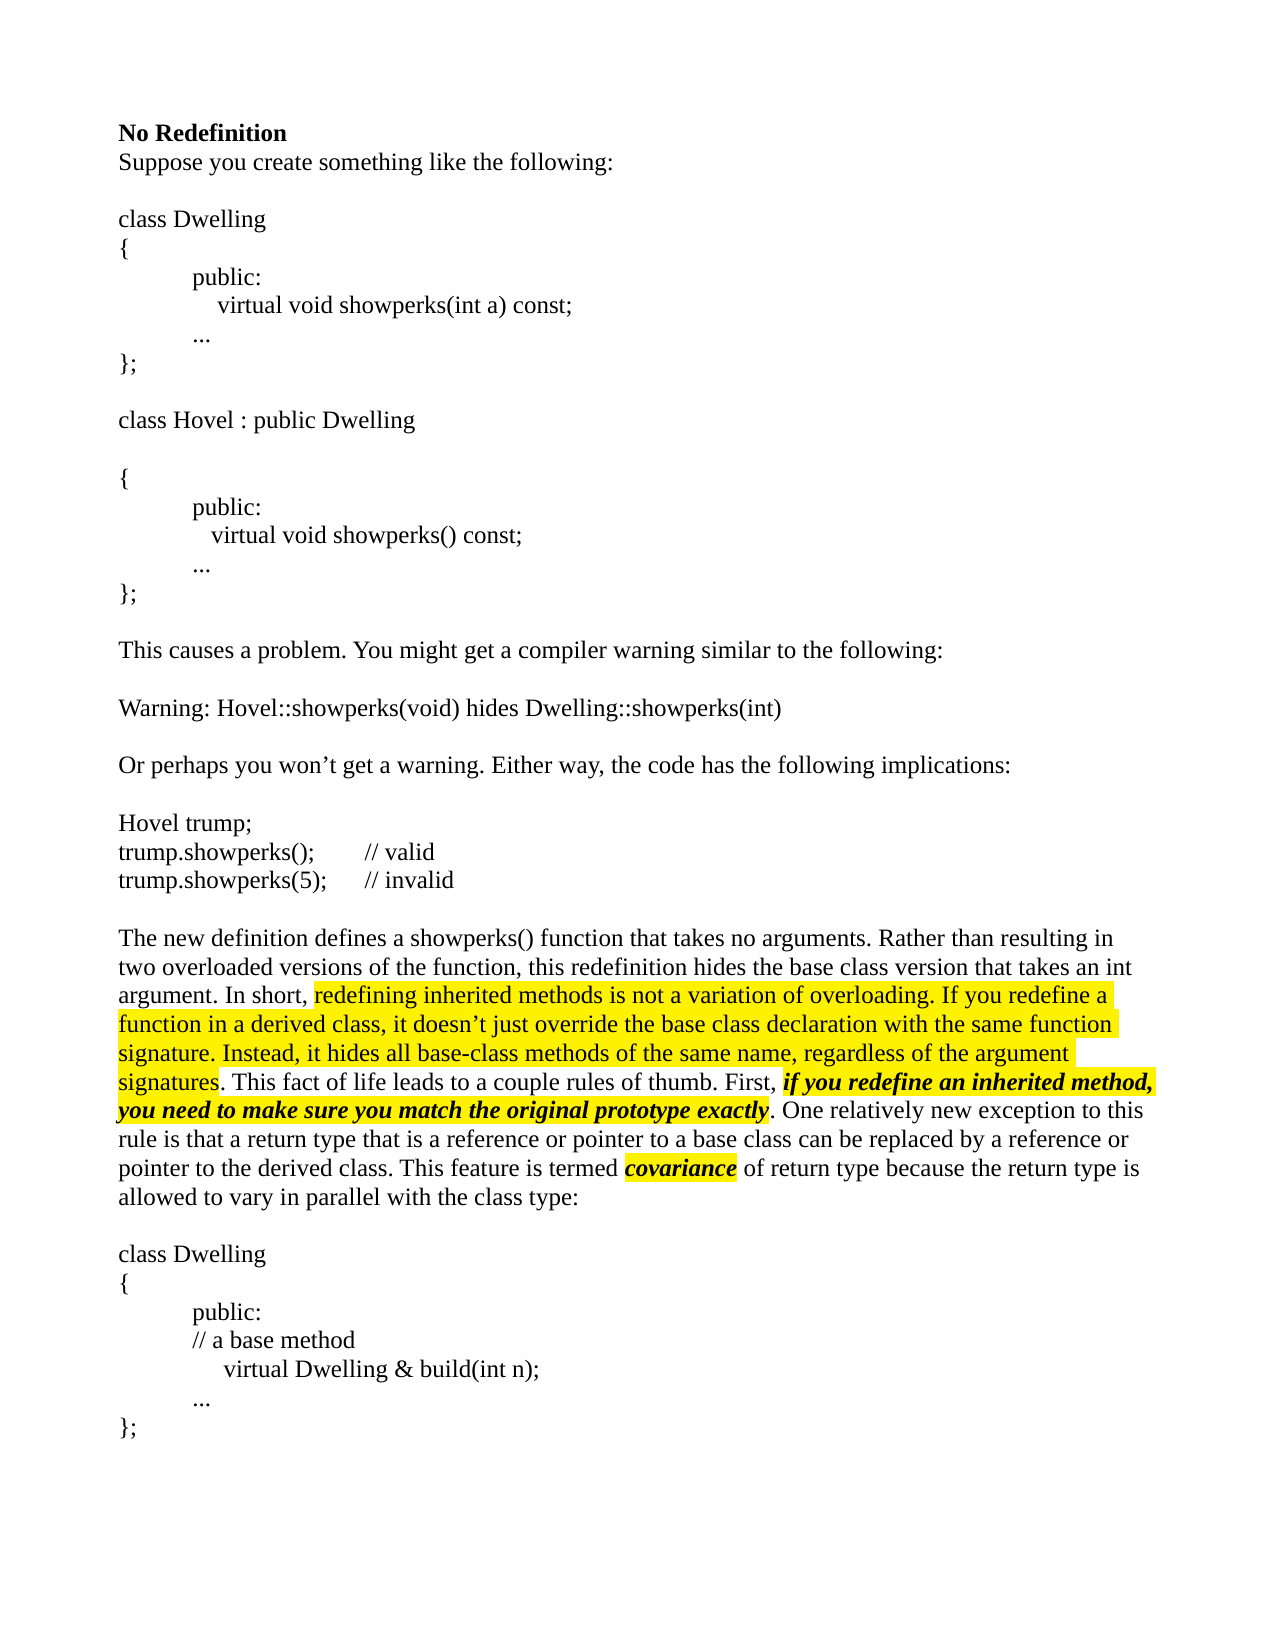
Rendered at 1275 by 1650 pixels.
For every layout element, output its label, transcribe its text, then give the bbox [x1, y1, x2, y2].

text trump.showperks(5); // invalid [118, 866, 1157, 894]
text // a base method [118, 1326, 1157, 1354]
text class Hovel : public Dwelling [118, 406, 1157, 434]
text ... [118, 319, 1157, 348]
text ... [118, 549, 1157, 578]
text }; [118, 1412, 1157, 1441]
text virtual void showperks(int a) const; [118, 291, 1157, 319]
text trump.showperks(); // valid [118, 837, 1157, 866]
text Warning: Hovel::showperks(void) hides Dwelling::showperks(int) [118, 693, 1157, 722]
text Or perhaps you won’t get a warning. Either way, the code has the following implications: [118, 751, 1157, 779]
text ... [118, 1383, 1157, 1412]
text virtual Dwelling & build(int n); [118, 1354, 1157, 1383]
text class Dwelling [118, 204, 1157, 233]
text { [118, 463, 1157, 492]
text Hovel trump; [118, 808, 1157, 837]
text No Redefinition [118, 118, 1157, 147]
text }; [118, 348, 1157, 377]
text The new definition defines a showperks() function that takes no arguments. Rather than resulting in two overloaded versions of the function, this redefinition hides the base class version that takes an int argument. In short, redefining inherited methods is not a variation of overloading. If you redefine a function in a derived class, it doesn’t just override the base class declaration with the same function signature. Instead, it hides all base-class methods of the same name, regardless of the argument signatures. This fact of life leads to a couple rules of thumb. First, if you redefine an inherited method, you need to make sure you match the original prototype exactly. One relatively new exception to this rule is that a return type that is a reference or pointer to a base class can be replaced by a reference or pointer to the derived class. This feature is termed covariance of return type because the return type is allowed to vary in parallel with the class type: [118, 923, 1157, 1211]
text }; [118, 578, 1157, 607]
text Suppose you create something like the following: [118, 147, 1157, 176]
text { [118, 233, 1157, 262]
text class Dwelling [118, 1239, 1157, 1268]
text public: [118, 262, 1157, 291]
text This causes a problem. You might get a compiler warning similar to the following: [118, 636, 1157, 664]
text public: [118, 492, 1157, 521]
text virtual void showperks() const; [118, 521, 1157, 549]
text public: [118, 1297, 1157, 1326]
text { [118, 1268, 1157, 1297]
